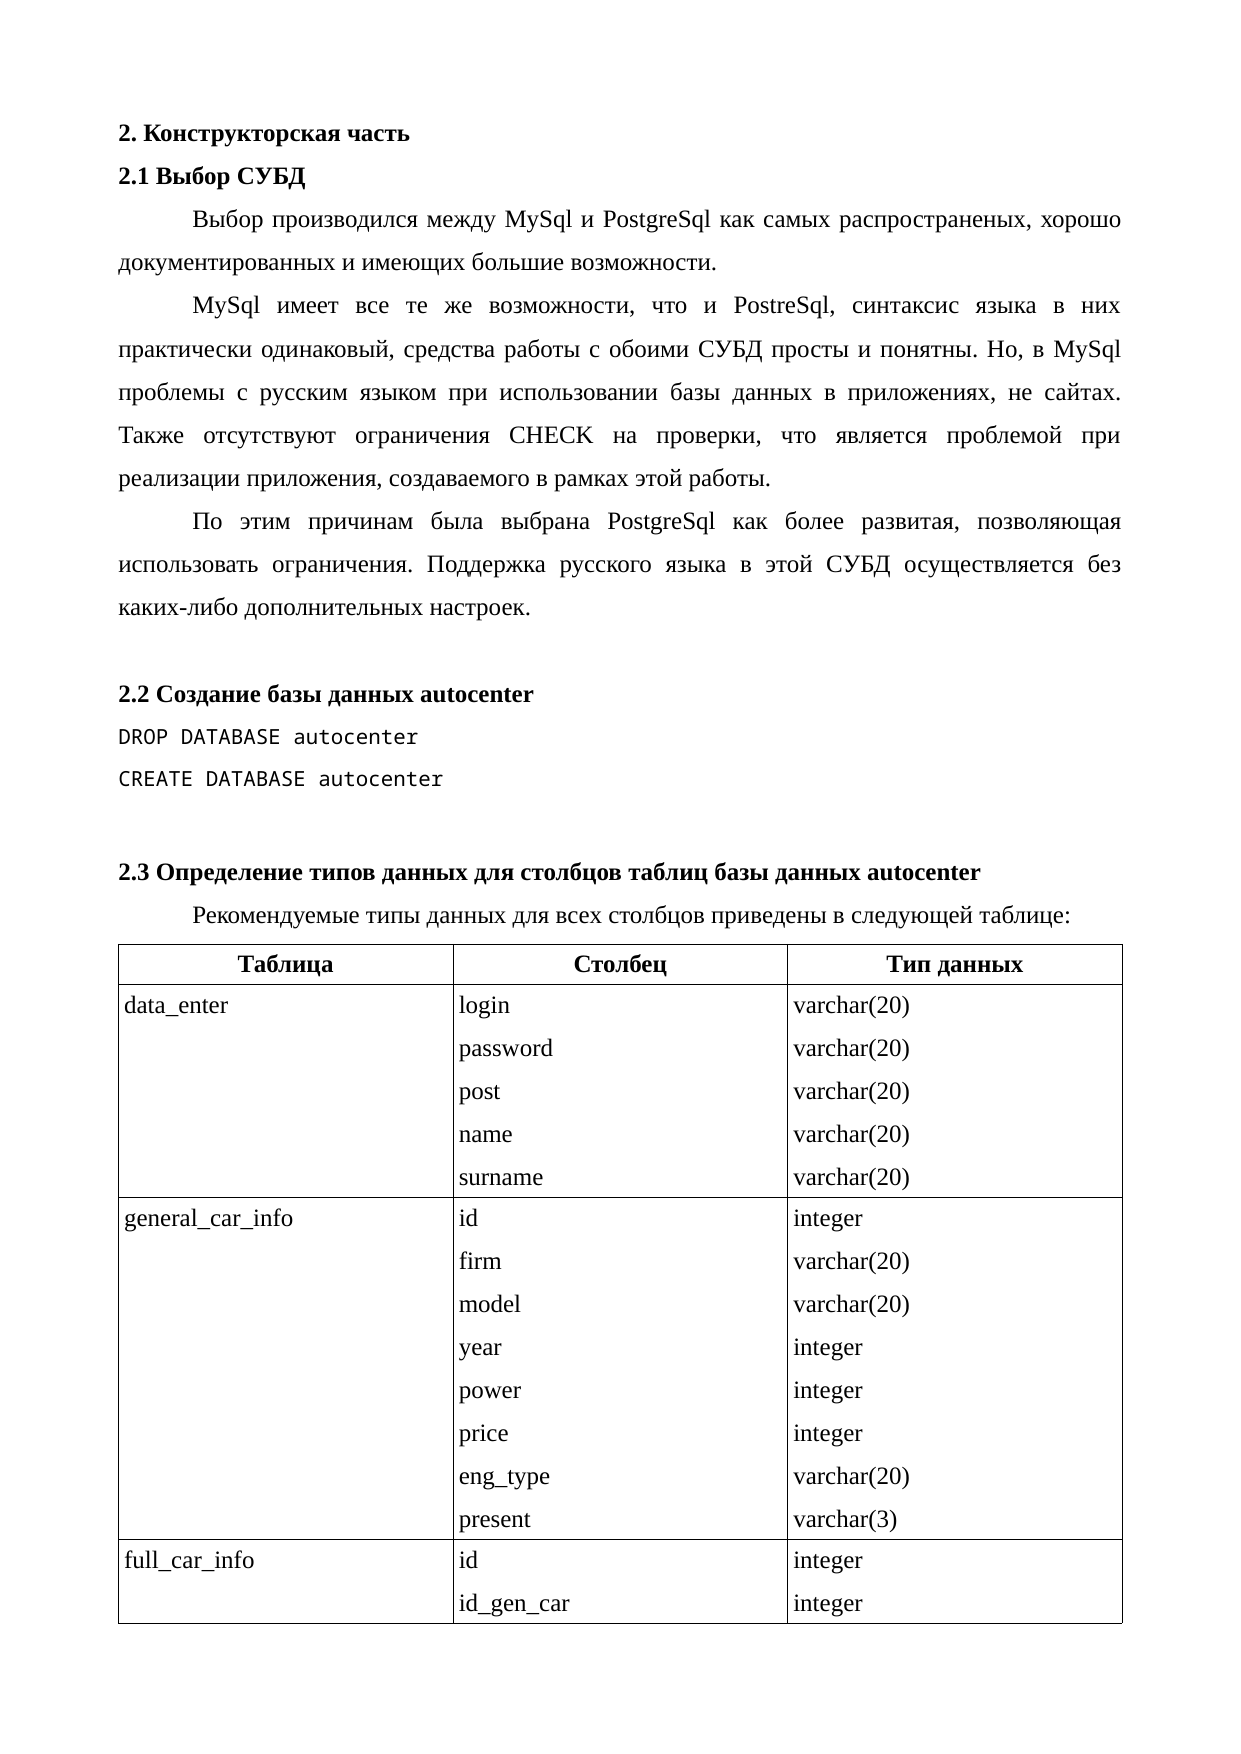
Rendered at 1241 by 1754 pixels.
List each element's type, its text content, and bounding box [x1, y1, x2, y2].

table_cell id id_gen_car [454, 1540, 787, 1622]
table_cell login password post name surname [454, 985, 787, 1197]
table_cell id firm model year power price eng_type present [454, 1198, 787, 1539]
table_header Тип данных [788, 945, 1122, 984]
text CREATE DATABASE autocenter [118, 764, 1122, 793]
subtitle 2.1 Выбор СУБД [118, 161, 1122, 190]
subtitle 2.3 Определение типов данных для столбцов таблиц базы данных autocenter [118, 857, 1122, 886]
table_cell full_car_info [119, 1540, 453, 1622]
table_cell varchar(20) varchar(20) varchar(20) varchar(20) varchar(20) [788, 985, 1122, 1197]
table_cell integer varchar(20) varchar(20) integer integer integer varchar(20) varchar(3) [788, 1198, 1122, 1539]
table_header Столбец [454, 945, 787, 984]
table_header Таблица [119, 945, 453, 984]
text Рекомендуемые типы данных для всех столбцов приведены в следующей таблице: [118, 901, 1122, 929]
subtitle 2.2 Создание базы данных autocenter [118, 679, 1122, 707]
text Выбор производился между MySql и PostgreSql как самых распространеных, хорошо документированных и имеющих большие возможности. [118, 204, 1122, 276]
table_cell general_car_info [119, 1198, 453, 1539]
text DROP DATABASE autocenter [118, 722, 1122, 750]
text По этим причинам была выбрана PostgreSql как более развитая, позволяющая использовать ограничения. Поддержка русского языка в этой СУБД осуществляется без каких-либо дополнительных настроек. [118, 506, 1122, 621]
table_cell integer integer [788, 1540, 1122, 1622]
subtitle 2. Конструкторская часть [118, 118, 1122, 147]
table_cell data_enter [119, 985, 453, 1197]
text MySql имеет все те же возможности, что и PostreSql, синтаксис языка в них практически одинаковый, средства работы с обоими СУБД просты и понятны. Но, в MySql проблемы с русским языком при использовании базы данных в приложениях, не сайтах. Также отсутствуют ограничения CHECK на проверки, что является проблемой при реализации приложения, создаваемого в рамках этой работы. [118, 291, 1122, 492]
